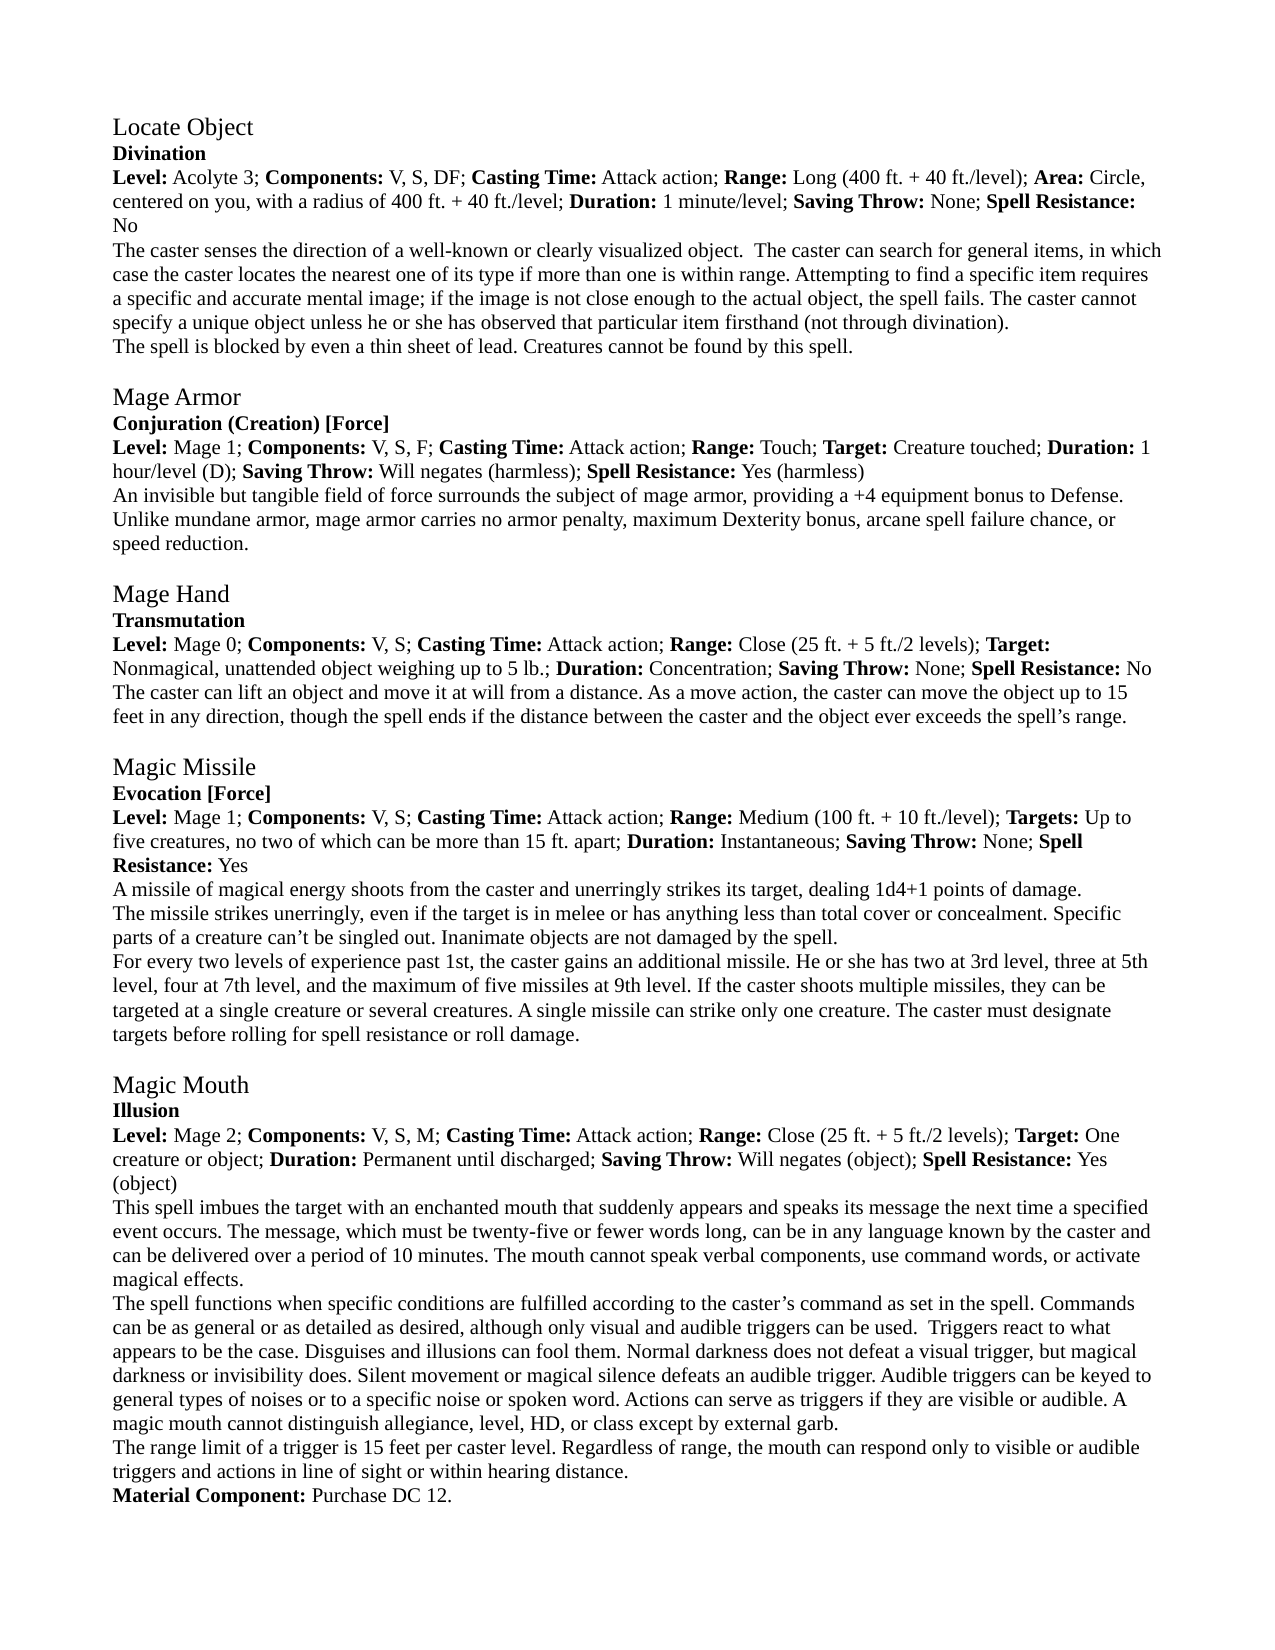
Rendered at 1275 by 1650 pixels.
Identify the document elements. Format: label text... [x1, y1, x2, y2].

text For every two levels of experience past 1st, the caster gains an additional missile. He or she has two at 3rd level, three at 5th level, four at 7th level, and the maximum of five missiles at 9th level. If the caster shoots multiple missiles, they can be targeted at a single creature or several creatures. A single missile can strike only one creature. The caster must designate targets before rolling for spell resistance or roll damage. [112, 949, 1162, 1046]
text Level: Mage 1; Components: V, S, F; Casting Time: Attack action; Range: Touch; Target: Creature touched; Duration: 1 hour/level (D); Saving Throw: Will negates (harmless); Spell Resistance: Yes (harmless) [112, 435, 1162, 483]
text Level: Acolyte 3; Components: V, S, DF; Casting Time: Attack action; Range: Long (400 ft. + 40 ft./level); Area: Circle, centered on you, with a radius of 400 ft. + 40 ft./level; Duration: 1 minute/level; Saving Throw: None; Spell Resistance: No [112, 165, 1162, 237]
subtitle Illusion [112, 1098, 1162, 1122]
text Material Component: Purchase DC 12. [112, 1483, 1162, 1507]
text The caster senses the direction of a well-known or clearly visualized object. The caster can search for general items, in which case the caster locates the nearest one of its type if more than one is within range. Attempting to find a specific item requires a specific and accurate mental image; if the image is not close enough to the actual object, the spell fails. The caster cannot specify a unique object unless he or she has observed that particular item firsthand (not through divination). [112, 237, 1162, 334]
text The range limit of a trigger is 15 feet per caster level. Regardless of range, the mouth can respond only to visible or audible triggers and actions in line of sight or within hearing distance. [112, 1435, 1162, 1483]
text Level: Mage 1; Components: V, S; Casting Time: Attack action; Range: Medium (100 ft. + 10 ft./level); Targets: Up to five creatures, no two of which can be more than 15 ft. apart; Duration: Instantaneous; Saving Throw: None; Spell Resistance: Yes [112, 805, 1162, 877]
text The spell functions when specific conditions are fulfilled according to the caster’s command as set in the spell. Commands can be as general or as detailed as desired, although only visual and audible triggers can be used. Triggers react to what appears to be the case. Disguises and illusions can fool them. Normal darkness does not defeat a visual trigger, but magical darkness or invisibility does. Silent movement or magical silence defeats an audible trigger. Audible triggers can be keyed to general types of noises or to a specific noise or spoken word. Actions can serve as triggers if they are visible or audible. A magic mouth cannot distinguish allegiance, level, HD, or class except by external garb. [112, 1291, 1162, 1435]
text An invisible but tangible field of force surrounds the subject of mage armor, providing a +4 equipment bonus to Defense. Unlike mundane armor, mage armor carries no armor penalty, maximum Dexterity bonus, arcane spell failure chance, or speed reduction. [112, 483, 1162, 555]
subtitle Mage Hand [112, 579, 1162, 608]
subtitle Evocation [Force] [112, 781, 1162, 805]
text A missile of magical energy shoots from the caster and unerringly strikes its target, dealing 1d4+1 points of damage. [112, 877, 1162, 901]
subtitle Mage Armor [112, 382, 1162, 411]
subtitle Magic Missile [112, 752, 1162, 781]
text Level: Mage 0; Components: V, S; Casting Time: Attack action; Range: Close (25 ft. + 5 ft./2 levels); Target: Nonmagical, unattended object weighing up to 5 lb.; Duration: Concentration; Saving Throw: None; Spell Resistance: No [112, 632, 1162, 680]
text The caster can lift an object and move it at will from a distance. As a move action, the caster can move the object up to 15 feet in any direction, though the spell ends if the distance between the caster and the object ever exceeds the spell’s range. [112, 680, 1162, 728]
subtitle Locate Object [112, 112, 1162, 141]
subtitle Conjuration (Creation) [Force] [112, 411, 1162, 435]
subtitle Magic Mouth [112, 1070, 1162, 1098]
subtitle Divination [112, 141, 1162, 165]
subtitle Transmutation [112, 608, 1162, 632]
text Level: Mage 2; Components: V, S, M; Casting Time: Attack action; Range: Close (25 ft. + 5 ft./2 levels); Target: One creature or object; Duration: Permanent until discharged; Saving Throw: Will negates (object); Spell Resistance: Yes (object) [112, 1122, 1162, 1195]
text This spell imbues the target with an enchanted mouth that suddenly appears and speaks its message the next time a specified event occurs. The message, which must be twenty-five or fewer words long, can be in any language known by the caster and can be delivered over a period of 10 minutes. The mouth cannot speak verbal components, use command words, or activate magical effects. [112, 1195, 1162, 1291]
text The missile strikes unerringly, even if the target is in melee or has anything less than total cover or concealment. Specific parts of a creature can’t be singled out. In­an­imate objects are not damaged by the spell. [112, 901, 1162, 949]
text The spell is blocked by even a thin sheet of lead. Creatures cannot be found by this spell. [112, 334, 1162, 358]
